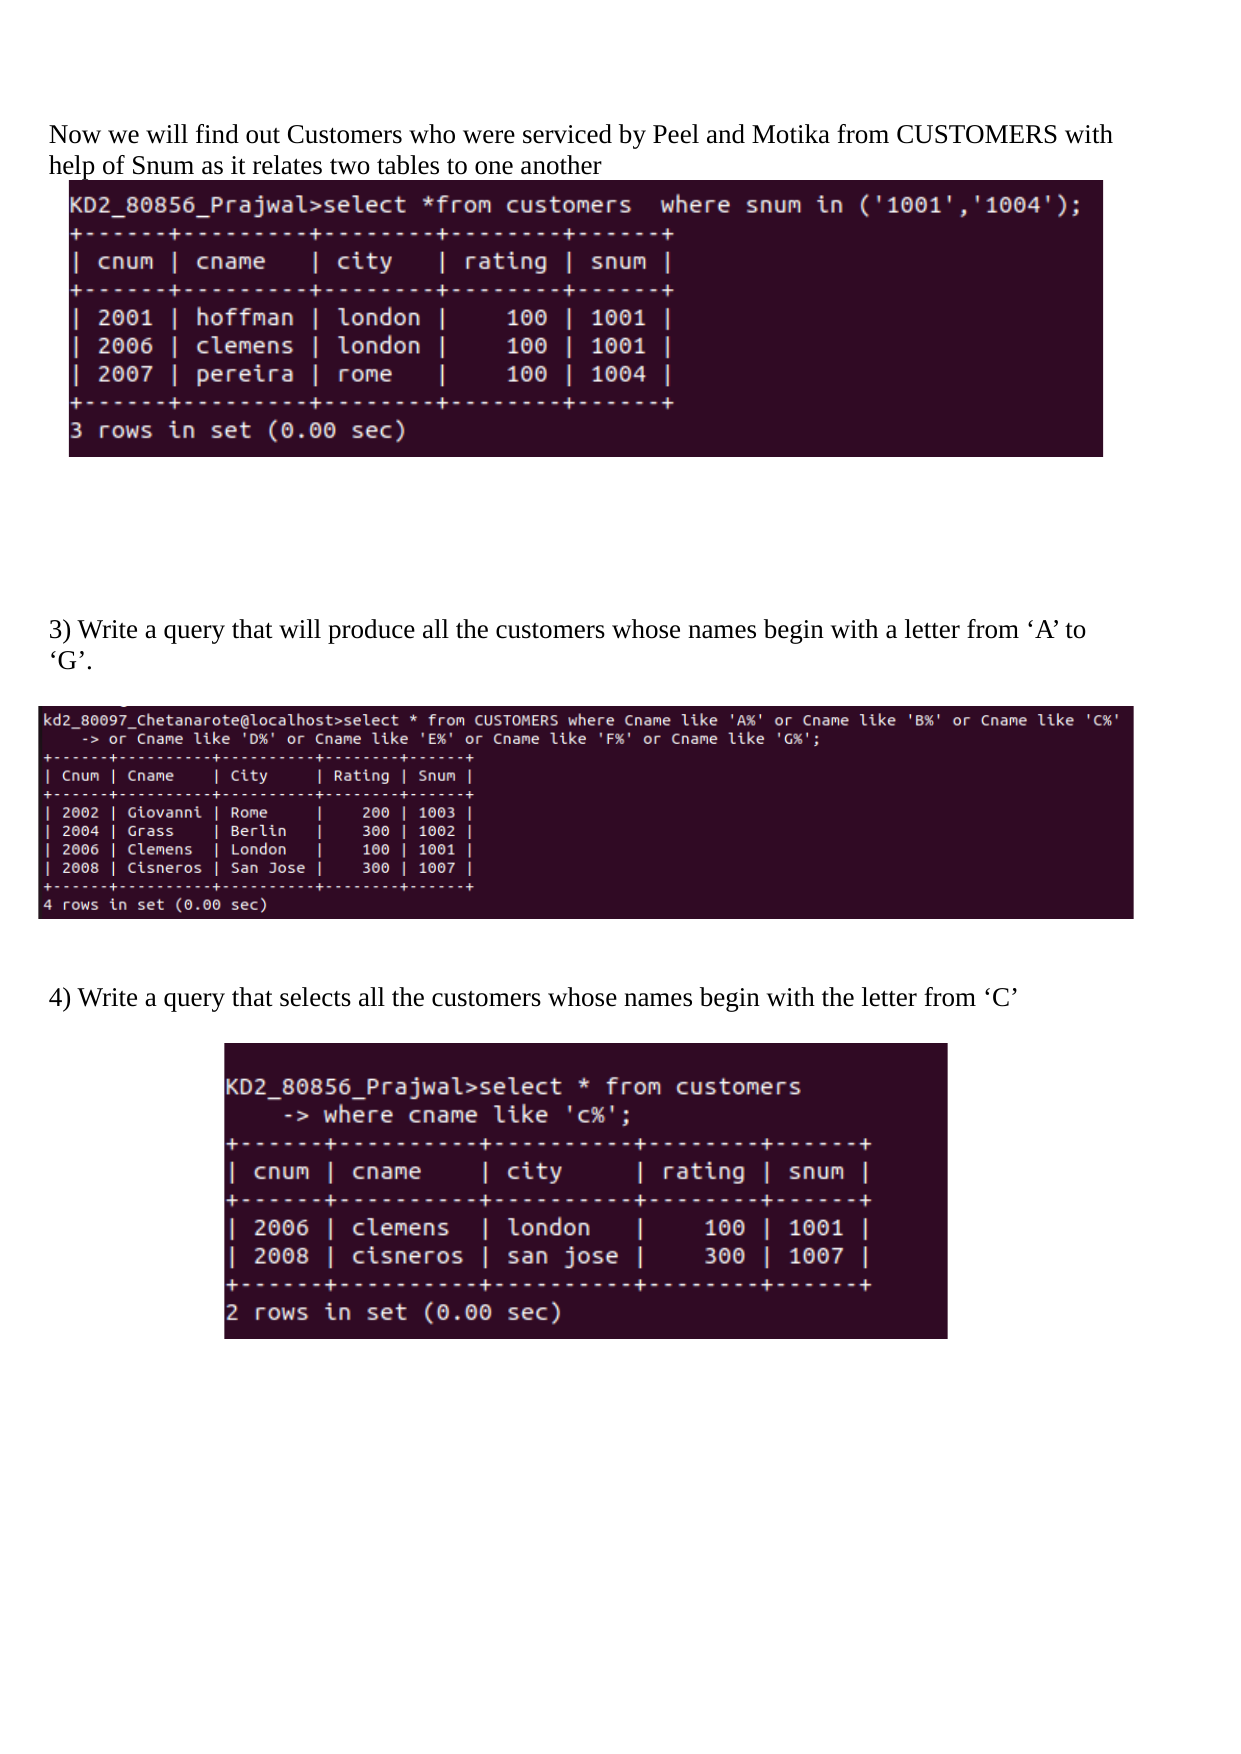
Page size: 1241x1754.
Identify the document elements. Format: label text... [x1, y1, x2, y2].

text 4) Write a query that selects all the customers whose names begin with the letter from ‘C’ [48, 981, 1123, 1012]
text Now we will find out Customers who were serviced by Peel and Motika from CUSTOMERS with help of Snum as it relates two tables to one another [48, 118, 1123, 180]
picture [68, 180, 1104, 457]
picture [224, 1043, 948, 1339]
text 3) Write a query that will produce all the customers whose names begin with a letter from ‘A’ to ‘G’. [48, 613, 1123, 675]
picture [38, 706, 1134, 919]
